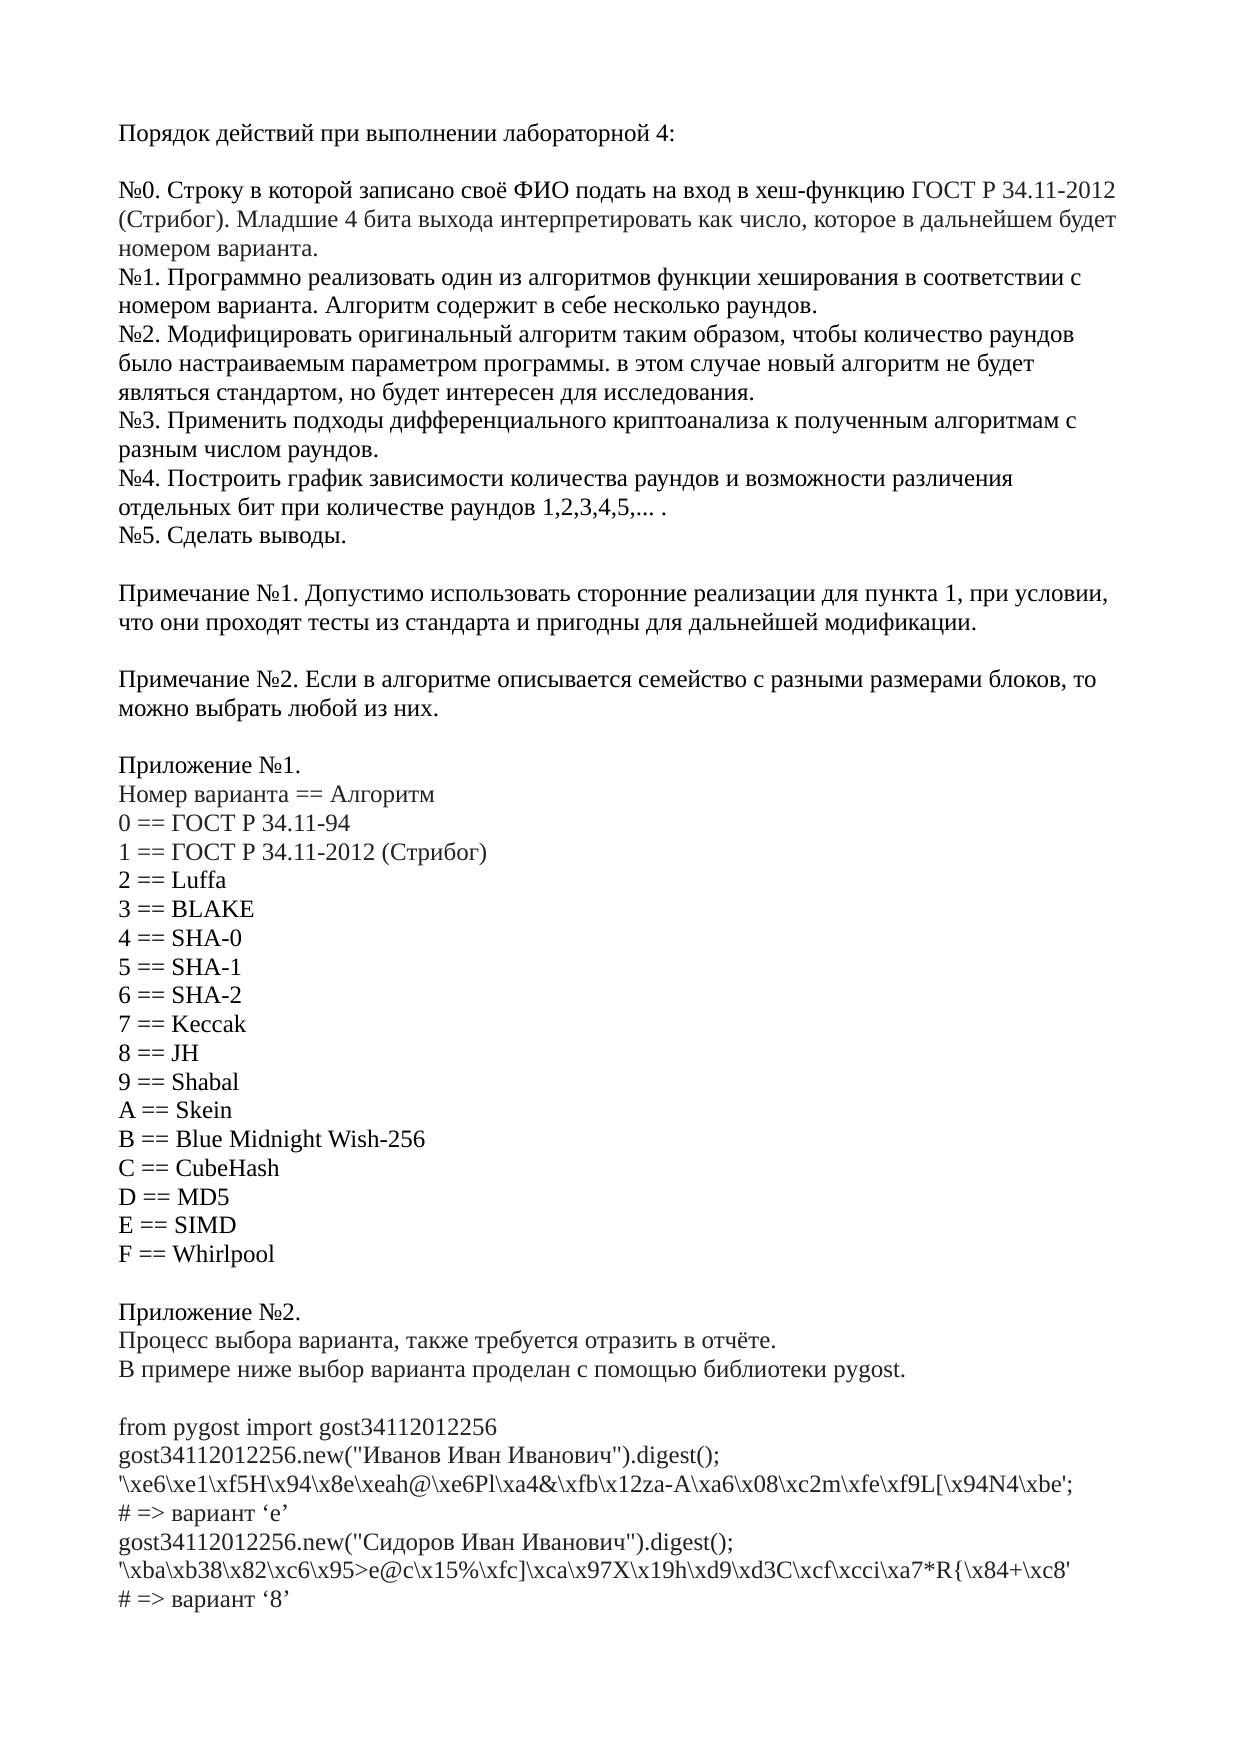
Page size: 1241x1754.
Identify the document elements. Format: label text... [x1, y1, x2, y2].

text C == CubeHash [118, 1153, 1122, 1182]
text Приложение №2. [118, 1297, 1122, 1326]
text В примере ниже выбор варианта проделан с помощью библиотеки pygost. [118, 1354, 1122, 1383]
text Приложение №1. [118, 751, 1122, 779]
text №1. Программно реализовать один из алгоритмов функции хеширования в соответствии с номером варианта. Алгоритм содержит в себе несколько раундов. [118, 262, 1122, 319]
text E == SIMD [118, 1211, 1122, 1239]
text 5 == SHA-1 [118, 952, 1122, 981]
text 3 == BLAKE [118, 894, 1122, 923]
text 7 == Keccak [118, 1009, 1122, 1038]
text from pygost import gost34112012256 [118, 1412, 1122, 1441]
text №5. Сделать выводы. [118, 521, 1122, 549]
text №3. Применить подходы дифференциального криптоанализа к полученным алгоритмам с разным числом раундов. [118, 406, 1122, 463]
text 9 == Shabal [118, 1067, 1122, 1096]
text '\xe6\xe1\xf5H\x94\x8e\xeah@\xe6Pl\xa4&\xfb\x12za-A\xa6\x08\xc2m\xfe\xf9L[\x94N4\xbe'; [118, 1469, 1122, 1498]
text Примечание №1. Допустимо использовать сторонние реализации для пункта 1, при условии, что они проходят тесты из стандарта и пригодны для дальнейшей модификации. [118, 578, 1122, 636]
text Номер варианта == Алгоритм [118, 779, 1122, 808]
text # => вариант ‘8’ [118, 1584, 1122, 1613]
text # => вариант ‘e’ [118, 1498, 1122, 1527]
text №0. Строку в которой записано своё ФИО подать на вход в хеш-функцию ГОСТ Р 34.11-2012 (Стрибог). Младшие 4 бита выхода интерпретировать как число, которое в дальнейшем будет номером варианта. [118, 176, 1122, 262]
text F == Whirlpool [118, 1239, 1122, 1268]
text '\xba\xb38\x82\xc6\x95>e@c\x15%\xfc]\xca\x97X\x19h\xd9\xd3C\xcf\xcci\xa7*R{\x84+\xc8' [118, 1556, 1122, 1584]
text gost34112012256.new("Сидоров Иван Иванович").digest(); [118, 1527, 1122, 1556]
text №2. Модифицировать оригинальный алгоритм таким образом, чтобы количество раундов было настраиваемым параметром программы. в этом случае новый алгоритм не будет являться стандартом, но будет интересен для исследования. [118, 319, 1122, 406]
text D == MD5 [118, 1182, 1122, 1211]
text 6 == SHA-2 [118, 981, 1122, 1009]
text 1 == ГОСТ Р 34.11-2012 (Стрибог) [118, 837, 1122, 866]
text 0 == ГОСТ Р 34.11-94 [118, 808, 1122, 837]
text Примечание №2. Если в алгоритме описывается семейство с разными размерами блоков, то можно выбрать любой из них. [118, 664, 1122, 722]
text A == Skein [118, 1096, 1122, 1124]
text gost34112012256.new("Иванов Иван Иванович").digest(); [118, 1441, 1122, 1469]
text 4 == SHA-0 [118, 923, 1122, 952]
text №4. Построить график зависимости количества раундов и возможности различения отдельных бит при количестве раундов 1,2,3,4,5,... . [118, 463, 1122, 521]
text Порядок действий при выполнении лабораторной 4: [118, 118, 1122, 147]
text Процесс выбора варианта, также требуется отразить в отчёте. [118, 1326, 1122, 1354]
text 8 == JH [118, 1038, 1122, 1067]
text 2 == Luffa [118, 866, 1122, 894]
text B == Blue Midnight Wish-256 [118, 1124, 1122, 1153]
